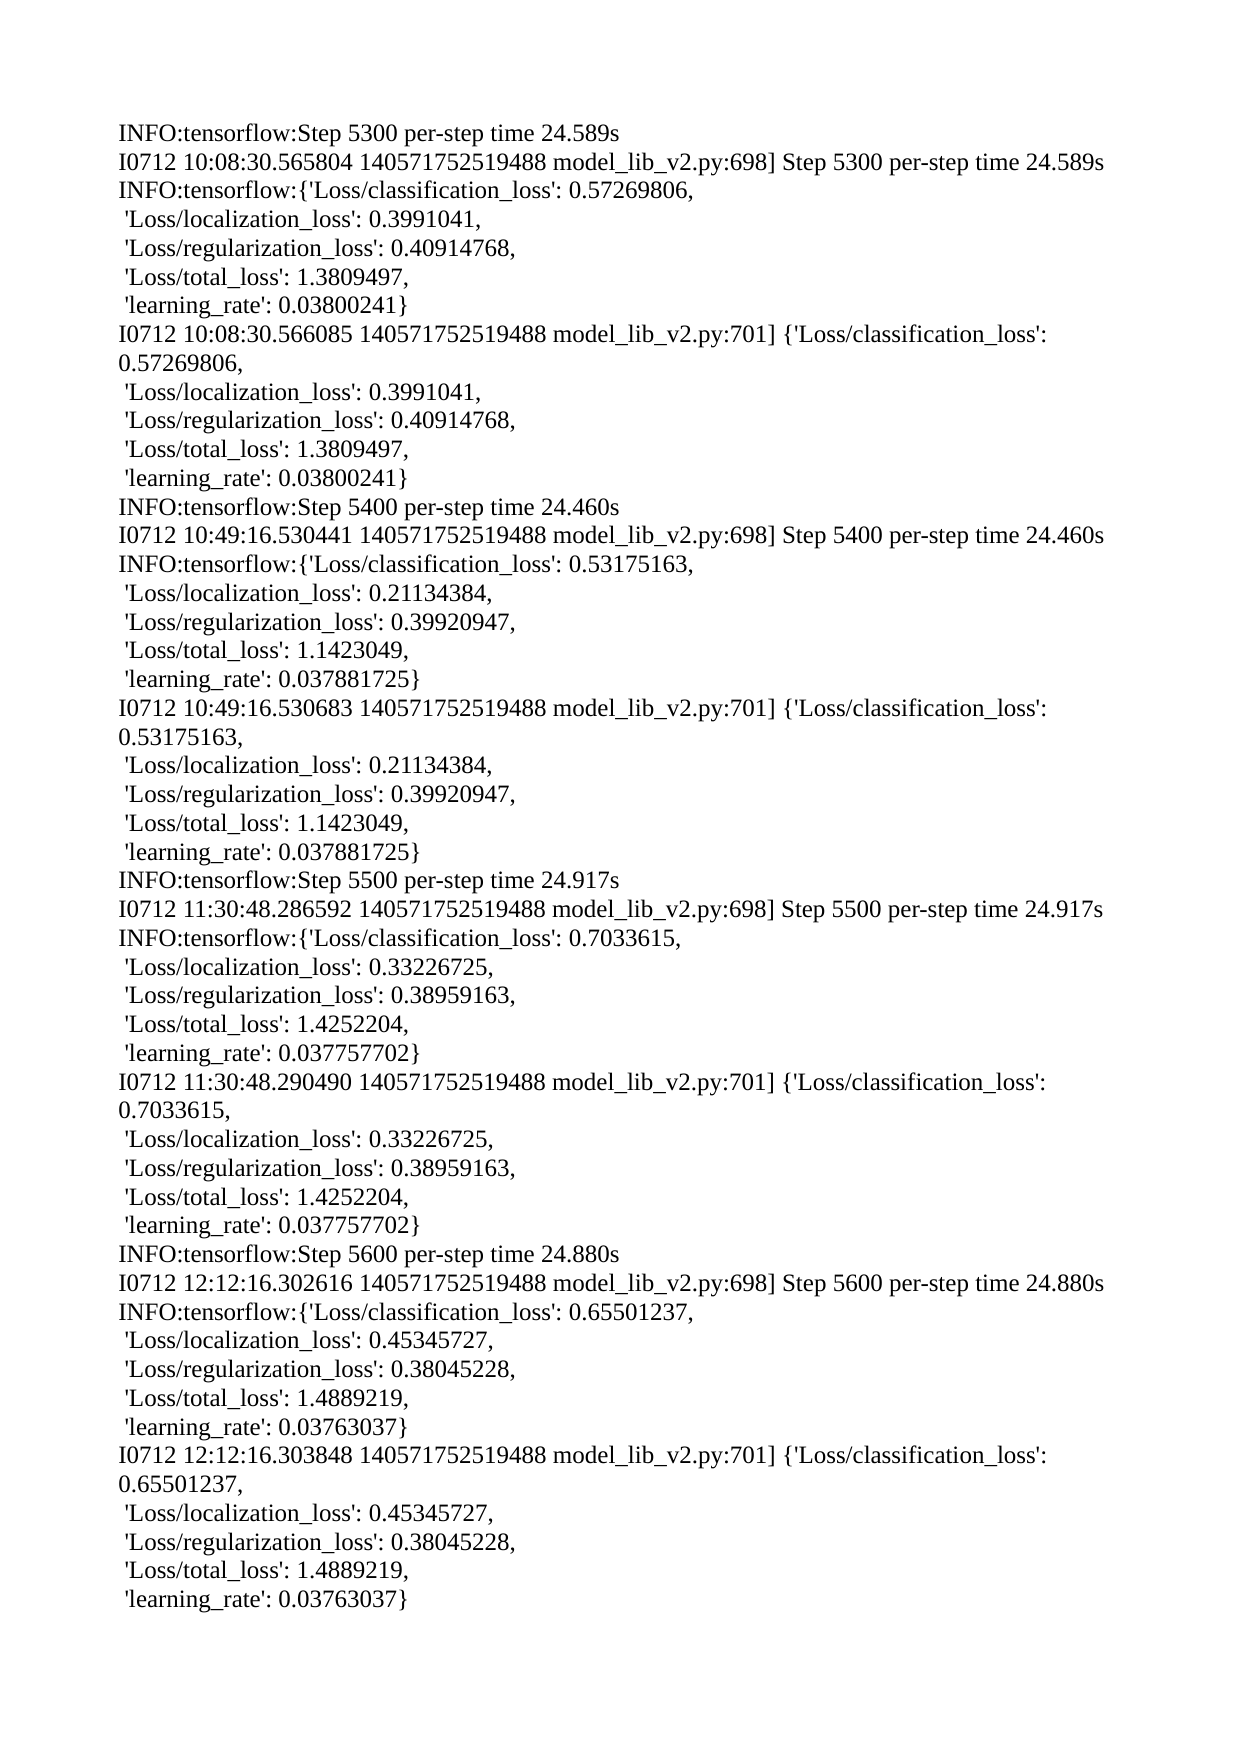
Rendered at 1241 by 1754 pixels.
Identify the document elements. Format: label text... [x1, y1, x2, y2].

text INFO:tensorflow:Step 5500 per-step time 24.917s [118, 866, 1122, 894]
text 'learning_rate': 0.037757702} [118, 1038, 1122, 1067]
text 'learning_rate': 0.03763037} [118, 1584, 1122, 1613]
text 'Loss/localization_loss': 0.45345727, [118, 1326, 1122, 1354]
text I0712 12:12:16.302616 140571752519488 model_lib_v2.py:698] Step 5600 per-step time 24.880s [118, 1268, 1122, 1297]
text 'Loss/total_loss': 1.4889219, [118, 1556, 1122, 1584]
text 'Loss/total_loss': 1.3809497, [118, 434, 1122, 463]
text 'Loss/regularization_loss': 0.40914768, [118, 406, 1122, 434]
text 'learning_rate': 0.037757702} [118, 1211, 1122, 1239]
text INFO:tensorflow:{'Loss/classification_loss': 0.65501237, [118, 1297, 1122, 1326]
text I0712 12:12:16.303848 140571752519488 model_lib_v2.py:701] {'Loss/classification_loss': 0.65501237, [118, 1441, 1122, 1498]
text I0712 10:08:30.565804 140571752519488 model_lib_v2.py:698] Step 5300 per-step time 24.589s [118, 147, 1122, 176]
text 'Loss/total_loss': 1.4252204, [118, 1182, 1122, 1211]
text 'learning_rate': 0.03800241} [118, 463, 1122, 492]
text 'Loss/regularization_loss': 0.38959163, [118, 1153, 1122, 1182]
text I0712 10:08:30.566085 140571752519488 model_lib_v2.py:701] {'Loss/classification_loss': 0.57269806, [118, 319, 1122, 377]
text 'learning_rate': 0.03800241} [118, 291, 1122, 319]
text 'learning_rate': 0.037881725} [118, 837, 1122, 866]
text 'Loss/localization_loss': 0.3991041, [118, 377, 1122, 406]
text INFO:tensorflow:Step 5300 per-step time 24.589s [118, 118, 1122, 147]
text 'Loss/regularization_loss': 0.38045228, [118, 1354, 1122, 1383]
text I0712 10:49:16.530441 140571752519488 model_lib_v2.py:698] Step 5400 per-step time 24.460s [118, 521, 1122, 549]
text INFO:tensorflow:Step 5400 per-step time 24.460s [118, 492, 1122, 521]
text 'Loss/total_loss': 1.1423049, [118, 808, 1122, 837]
text I0712 11:30:48.286592 140571752519488 model_lib_v2.py:698] Step 5500 per-step time 24.917s [118, 894, 1122, 923]
text 'Loss/localization_loss': 0.21134384, [118, 578, 1122, 607]
text 'Loss/total_loss': 1.4252204, [118, 1009, 1122, 1038]
text 'learning_rate': 0.037881725} [118, 664, 1122, 693]
text I0712 11:30:48.290490 140571752519488 model_lib_v2.py:701] {'Loss/classification_loss': 0.7033615, [118, 1067, 1122, 1124]
text I0712 10:49:16.530683 140571752519488 model_lib_v2.py:701] {'Loss/classification_loss': 0.53175163, [118, 693, 1122, 751]
text 'Loss/localization_loss': 0.33226725, [118, 952, 1122, 981]
text 'learning_rate': 0.03763037} [118, 1412, 1122, 1441]
text 'Loss/total_loss': 1.1423049, [118, 636, 1122, 664]
text 'Loss/localization_loss': 0.45345727, [118, 1498, 1122, 1527]
text 'Loss/regularization_loss': 0.38045228, [118, 1527, 1122, 1556]
text 'Loss/localization_loss': 0.3991041, [118, 204, 1122, 233]
text 'Loss/regularization_loss': 0.40914768, [118, 233, 1122, 262]
text 'Loss/regularization_loss': 0.38959163, [118, 981, 1122, 1009]
text 'Loss/total_loss': 1.3809497, [118, 262, 1122, 291]
text 'Loss/regularization_loss': 0.39920947, [118, 607, 1122, 636]
text 'Loss/localization_loss': 0.33226725, [118, 1124, 1122, 1153]
text INFO:tensorflow:{'Loss/classification_loss': 0.7033615, [118, 923, 1122, 952]
text INFO:tensorflow:{'Loss/classification_loss': 0.53175163, [118, 549, 1122, 578]
text 'Loss/regularization_loss': 0.39920947, [118, 779, 1122, 808]
text 'Loss/total_loss': 1.4889219, [118, 1383, 1122, 1412]
text 'Loss/localization_loss': 0.21134384, [118, 751, 1122, 779]
text INFO:tensorflow:Step 5600 per-step time 24.880s [118, 1239, 1122, 1268]
text INFO:tensorflow:{'Loss/classification_loss': 0.57269806, [118, 176, 1122, 204]
